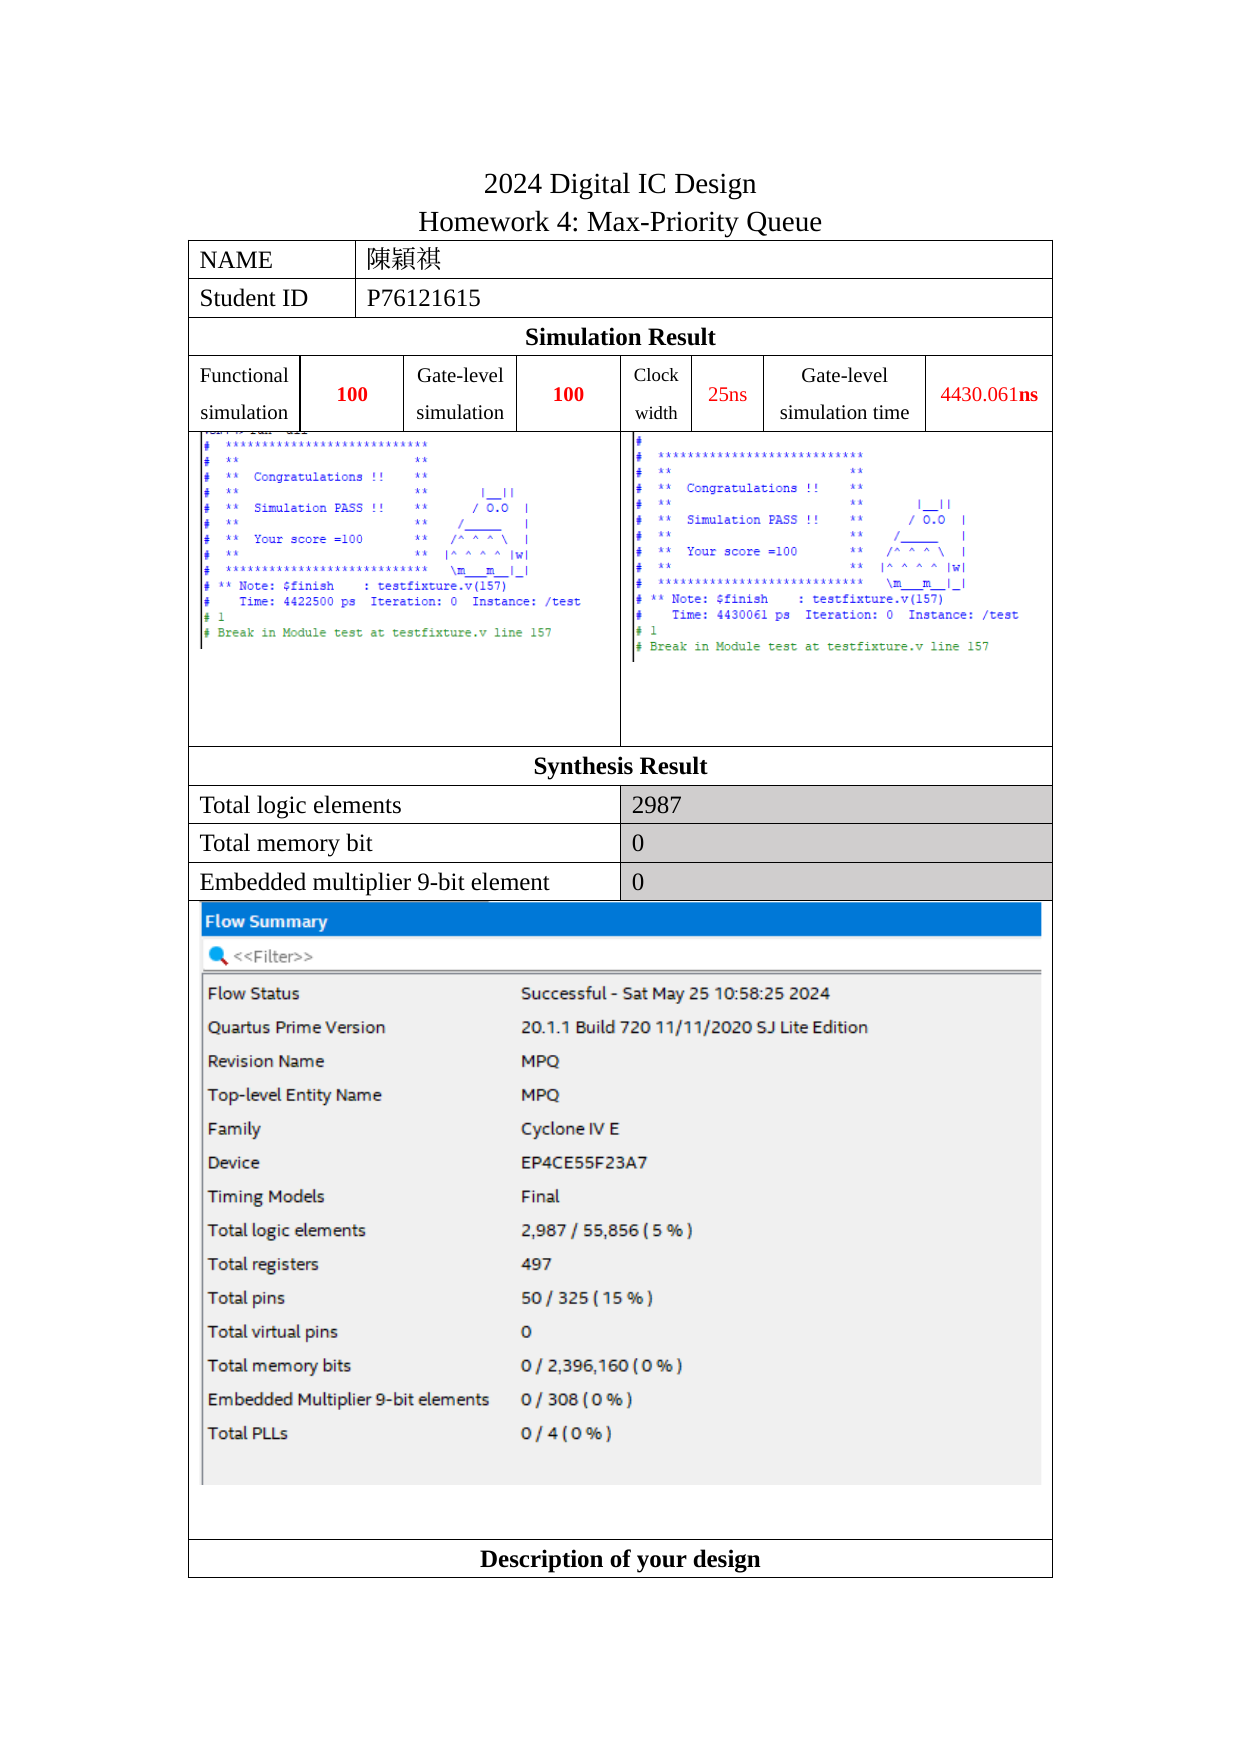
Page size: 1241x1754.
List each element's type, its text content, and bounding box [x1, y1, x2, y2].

table_cell 4430.061ns [926, 356, 1052, 431]
table_cell Functional simulation [189, 356, 299, 431]
table_cell 25ns [692, 356, 763, 431]
picture [631, 432, 1042, 662]
table_cell Total memory bit [189, 824, 620, 862]
table_cell Gate-level simulation [404, 356, 516, 431]
table_cell [621, 432, 1052, 746]
text 2024 Digital IC Design [187, 164, 1053, 202]
table_cell Student ID [189, 279, 355, 317]
table_cell [189, 901, 1052, 1539]
table_cell 100 [301, 356, 403, 431]
table_cell [189, 432, 620, 746]
table_cell Embedded multiplier 9-bit element [189, 863, 620, 900]
table_cell 2987 [621, 786, 1052, 823]
table_cell Gate-level simulation time [764, 356, 925, 431]
table_cell Clock width [621, 356, 691, 431]
table_cell 0 [621, 824, 1052, 862]
table_cell Description of your design [189, 1540, 1052, 1577]
table_cell Total logic elements [189, 786, 620, 823]
table_header 陳穎祺 [356, 241, 1052, 278]
table_cell 100 [517, 356, 620, 431]
table_cell P76121615 [356, 279, 1052, 317]
picture [199, 901, 1042, 1485]
picture [199, 432, 609, 649]
table_cell Synthesis Result [189, 747, 1052, 784]
table_header NAME [189, 241, 355, 278]
text Homework 4: Max-Priority Queue [187, 202, 1053, 239]
table_cell Simulation Result [189, 318, 1052, 355]
table_cell 0 [621, 863, 1052, 900]
